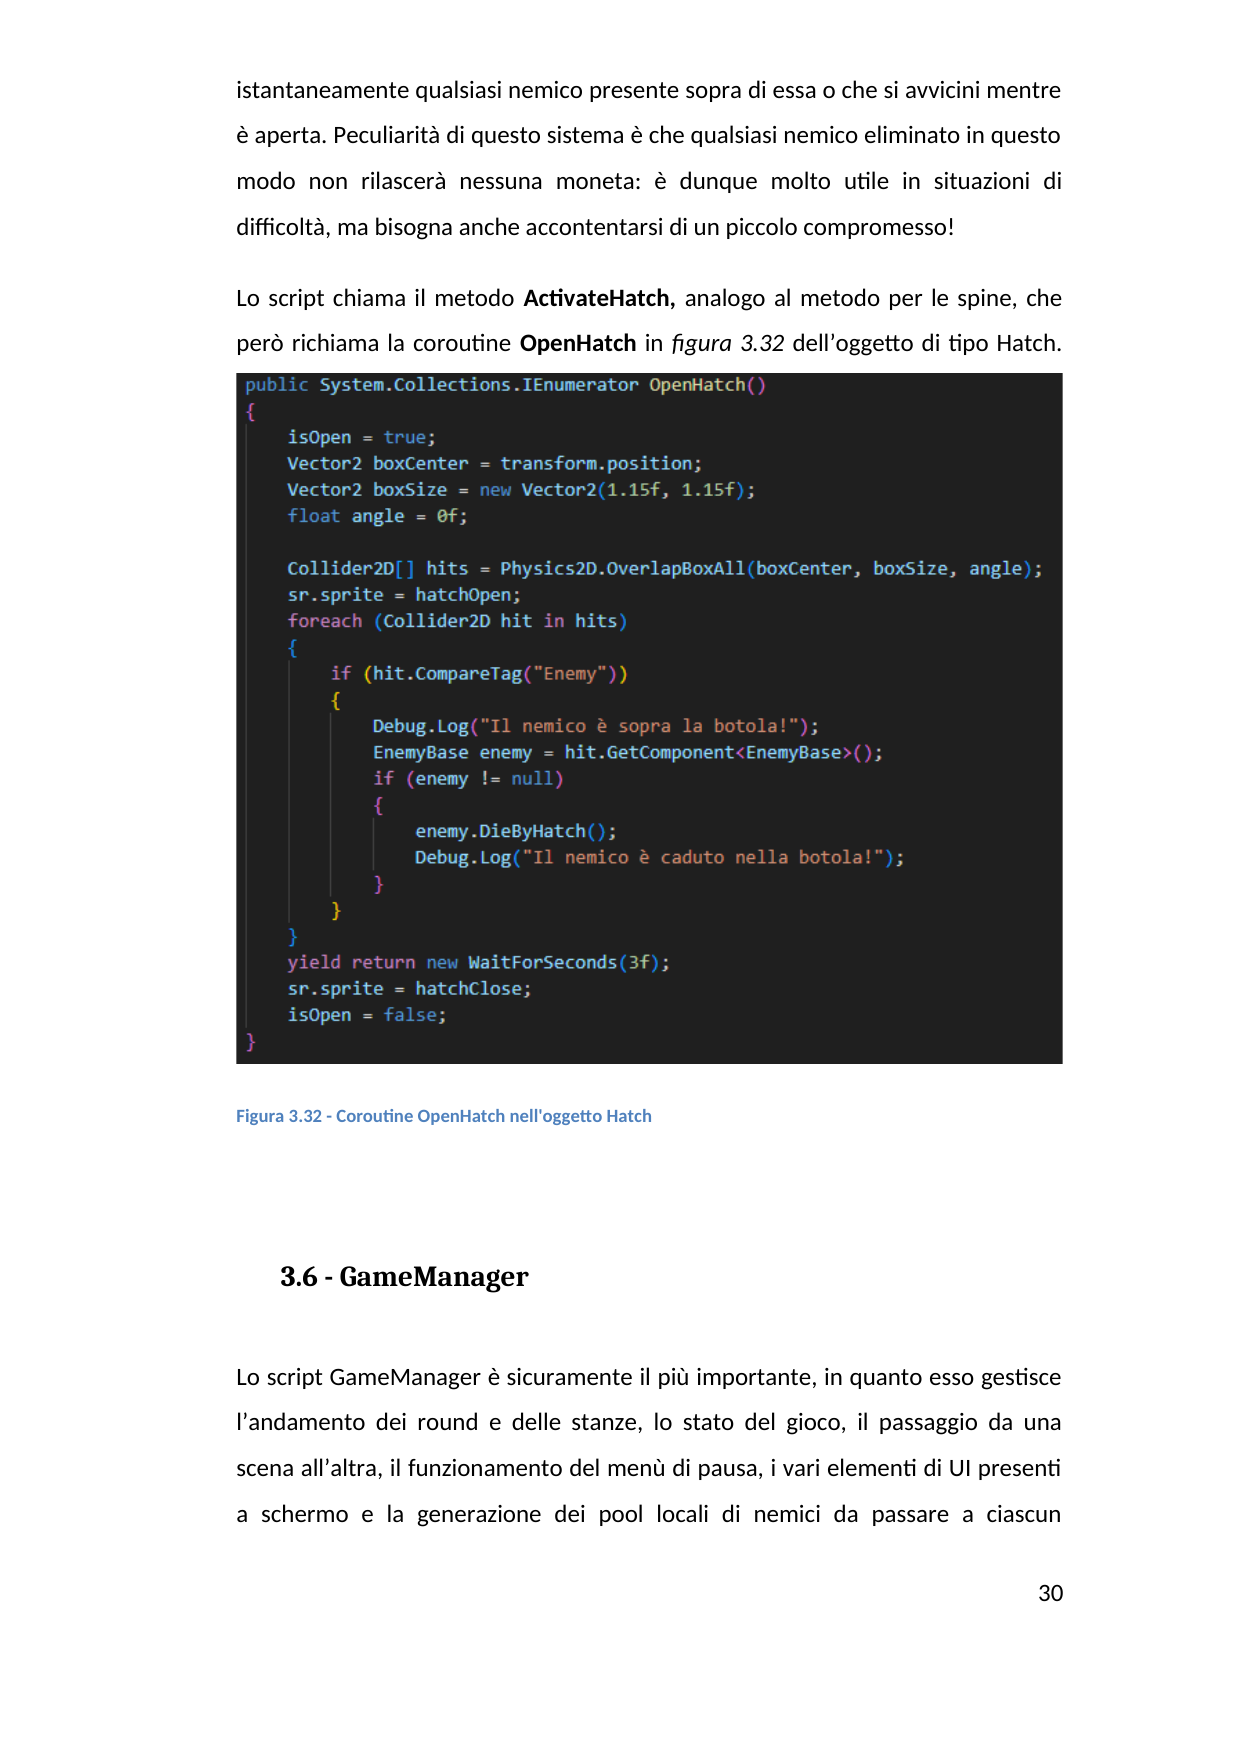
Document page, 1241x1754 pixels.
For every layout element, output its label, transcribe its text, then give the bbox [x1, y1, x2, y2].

subtitle GameManager [281, 1260, 1063, 1294]
text istantaneamente qualsiasi nemico presente sopra di essa o che si avvicini mentre è aperta. Peculiarità di questo sistema è che qualsiasi nemico eliminato in questo modo non rilascerà nessuna moneta: è dunque molto utile in situazioni di difficoltà, ma bisogna anche accontentarsi di un piccolo compromesso! [236, 74, 1063, 242]
text Lo script GameManager è sicuramente il più importante, in quanto esso gestisce l’andamento dei round e delle stanze, lo stato del gioco, il passaggio da una scena all’altra, il funzionamento del menù di pausa, i vari elementi di UI presenti a schermo e la generazione dei pool locali di nemici da passare a ciascun [236, 1361, 1063, 1528]
text Figura 3.32 - Coroutine OpenHatch nell'oggetto Hatch [236, 1104, 1063, 1127]
text Lo script chiama il metodo ActivateHatch, analogo al metodo per le spine, che però richiama la coroutine OpenHatch in figura 3.32 dell’oggetto di tipo Hatch. [236, 282, 1063, 373]
